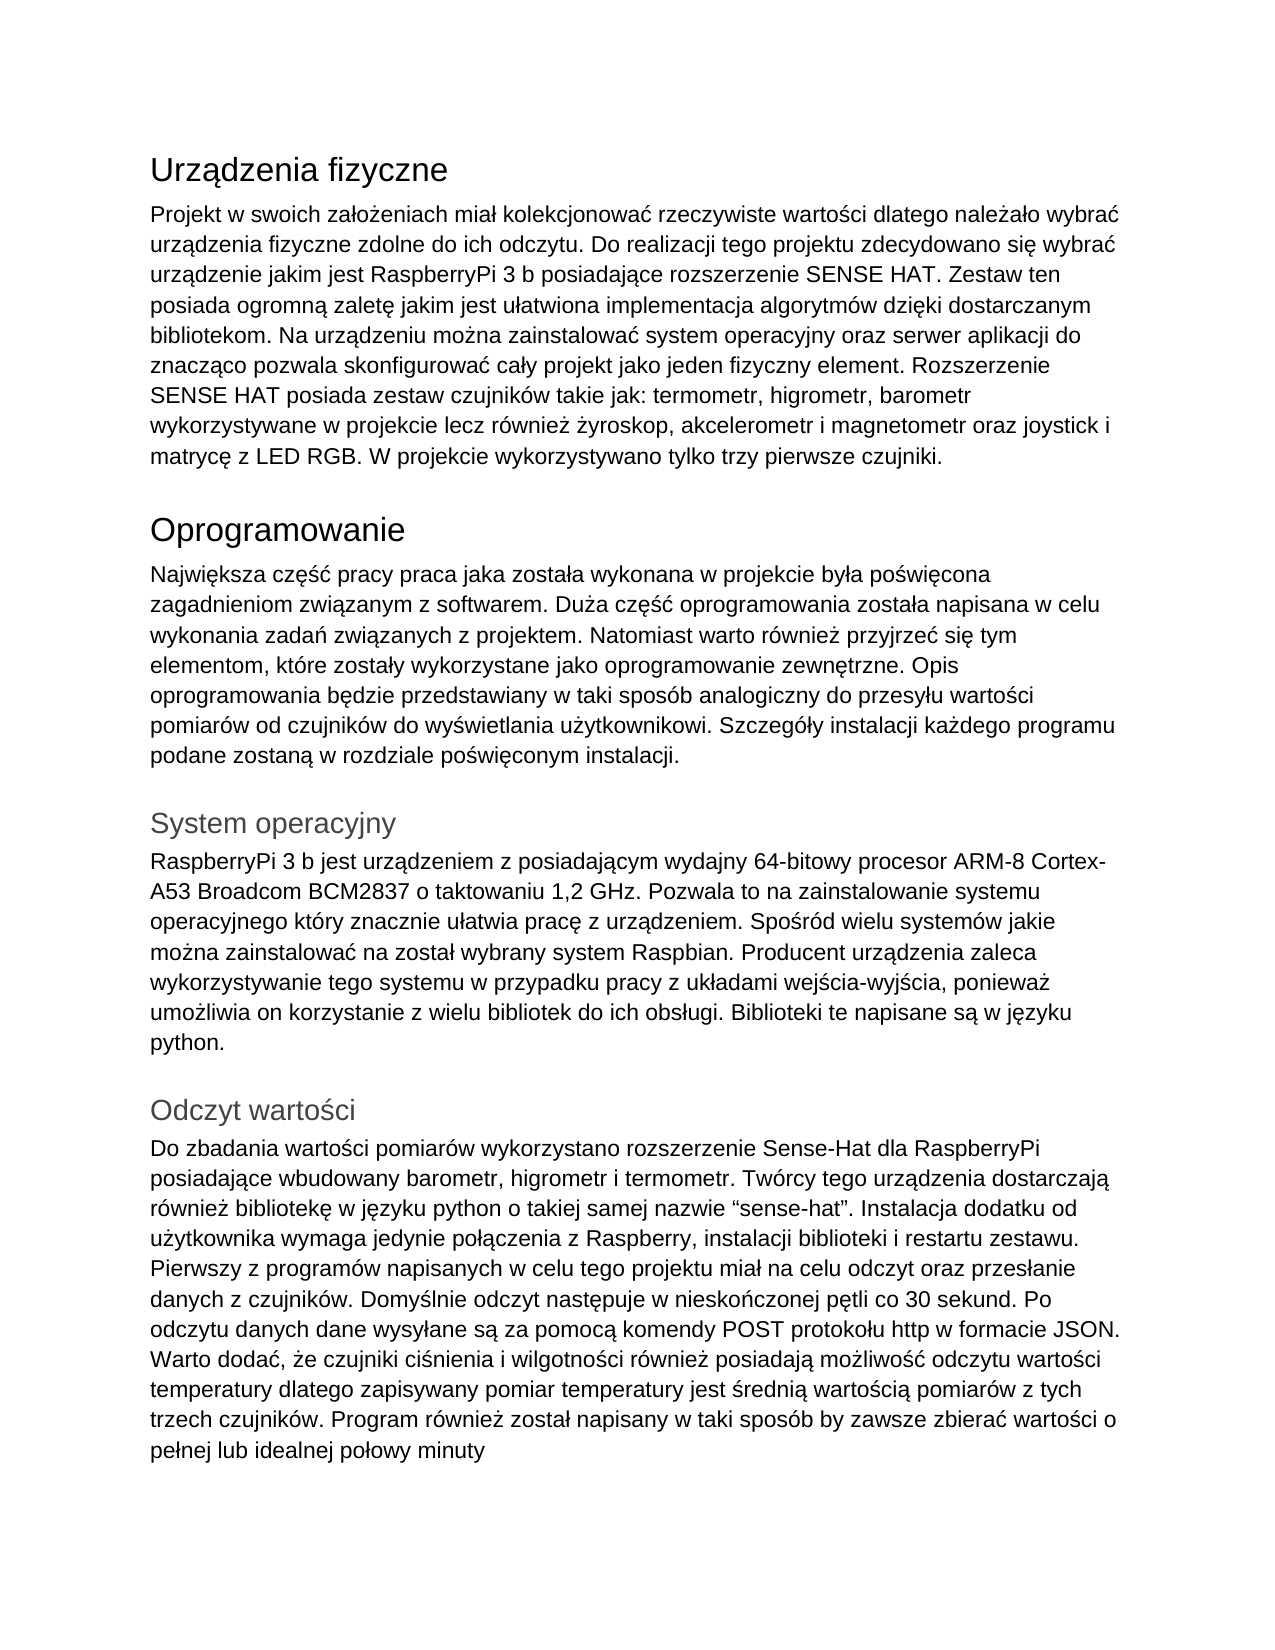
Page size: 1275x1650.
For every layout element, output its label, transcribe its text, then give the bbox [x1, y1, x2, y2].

text RaspberryPi 3 b jest urządzeniem z posiadającym wydajny 64-bitowy procesor ARM-8 Cortex-A53 Broadcom BCM2837 o taktowaniu 1,2 GHz. Pozwala to na zainstalowanie systemu operacyjnego który znacznie ułatwia pracę z urządzeniem. Spośród wielu systemów jakie można zainstalować na został wybrany system Raspbian. Producent urządzenia zaleca wykorzystywanie tego systemu w przypadku pracy z układami wejścia-wyjścia, ponieważ umożliwia on korzystanie z wielu bibliotek do ich obsługi. Biblioteki te napisane są w języku python. [150, 848, 1125, 1056]
text Projekt w swoich założeniach miał kolekcjonować rzeczywiste wartości dlatego należało wybrać urządzenia fizyczne zdolne do ich odczytu. Do realizacji tego projektu zdecydowano się wybrać urządzenie jakim jest RaspberryPi 3 b posiadające rozszerzenie SENSE HAT. Zestaw ten posiada ogromną zaletę jakim jest ułatwiona implementacja algorytmów dzięki dostarczanym bibliotekom. Na urządzeniu można zainstalować system operacyjny oraz serwer aplikacji do znacząco pozwala skonfigurować cały projekt jako jeden fizyczny element. Rozszerzenie SENSE HAT posiada zestaw czujników takie jak: termometr, higrometr, barometr wykorzystywane w projekcie lecz również żyroskop, akcelerometr i magnetometr oraz joystick i matrycę z LED RGB. W projekcie wykorzystywano tylko trzy pierwsze czujniki. [150, 201, 1125, 469]
subtitle Urządzenia fizyczne [150, 150, 1125, 188]
text Pierwszy z programów napisanych w celu tego projektu miał na celu odczyt oraz przesłanie danych z czujników. Domyślnie odczyt następuje w nieskończonej pętli co 30 sekund. Po odczytu danych dane wysyłane są za pomocą komendy POST protokołu http w formacie JSON. Warto dodać, że czujniki ciśnienia i wilgotności również posiadają możliwość odczytu wartości temperatury dlatego zapisywany pomiar temperatury jest średnią wartością pomiarów z tych trzech czujników. Program również został napisany w taki sposób by zawsze zbierać wartości o pełnej lub idealnej połowy minuty [150, 1255, 1125, 1463]
subtitle Odczyt wartości [150, 1093, 1125, 1126]
text Do zbadania wartości pomiarów wykorzystano rozszerzenie Sense-Hat dla RaspberryPi posiadające wbudowany barometr, higrometr i termometr. Twórcy tego urządzenia dostarczają również bibliotekę w języku python o takiej samej nazwie “sense-hat”. Instalacja dodatku od użytkownika wymaga jedynie połączenia z Raspberry, instalacji biblioteki i restartu zestawu. [150, 1134, 1125, 1252]
subtitle Oprogramowanie [150, 510, 1125, 549]
text Największa część pracy praca jaka została wykonana w projekcie była poświęcona zagadnieniom związanym z softwarem. Duża część oprogramowania została napisana w celu wykonania zadań związanych z projektem. Natomiast warto również przyjrzeć się tym elementom, które zostały wykorzystane jako oprogramowanie zewnętrzne. Opis oprogramowania będzie przedstawiany w taki sposób analogiczny do przesyłu wartości pomiarów od czujników do wyświetlania użytkownikowi. Szczegóły instalacji każdego programu podane zostaną w rozdziale poświęconym instalacji. [150, 561, 1125, 769]
subtitle System operacyjny [150, 806, 1125, 839]
